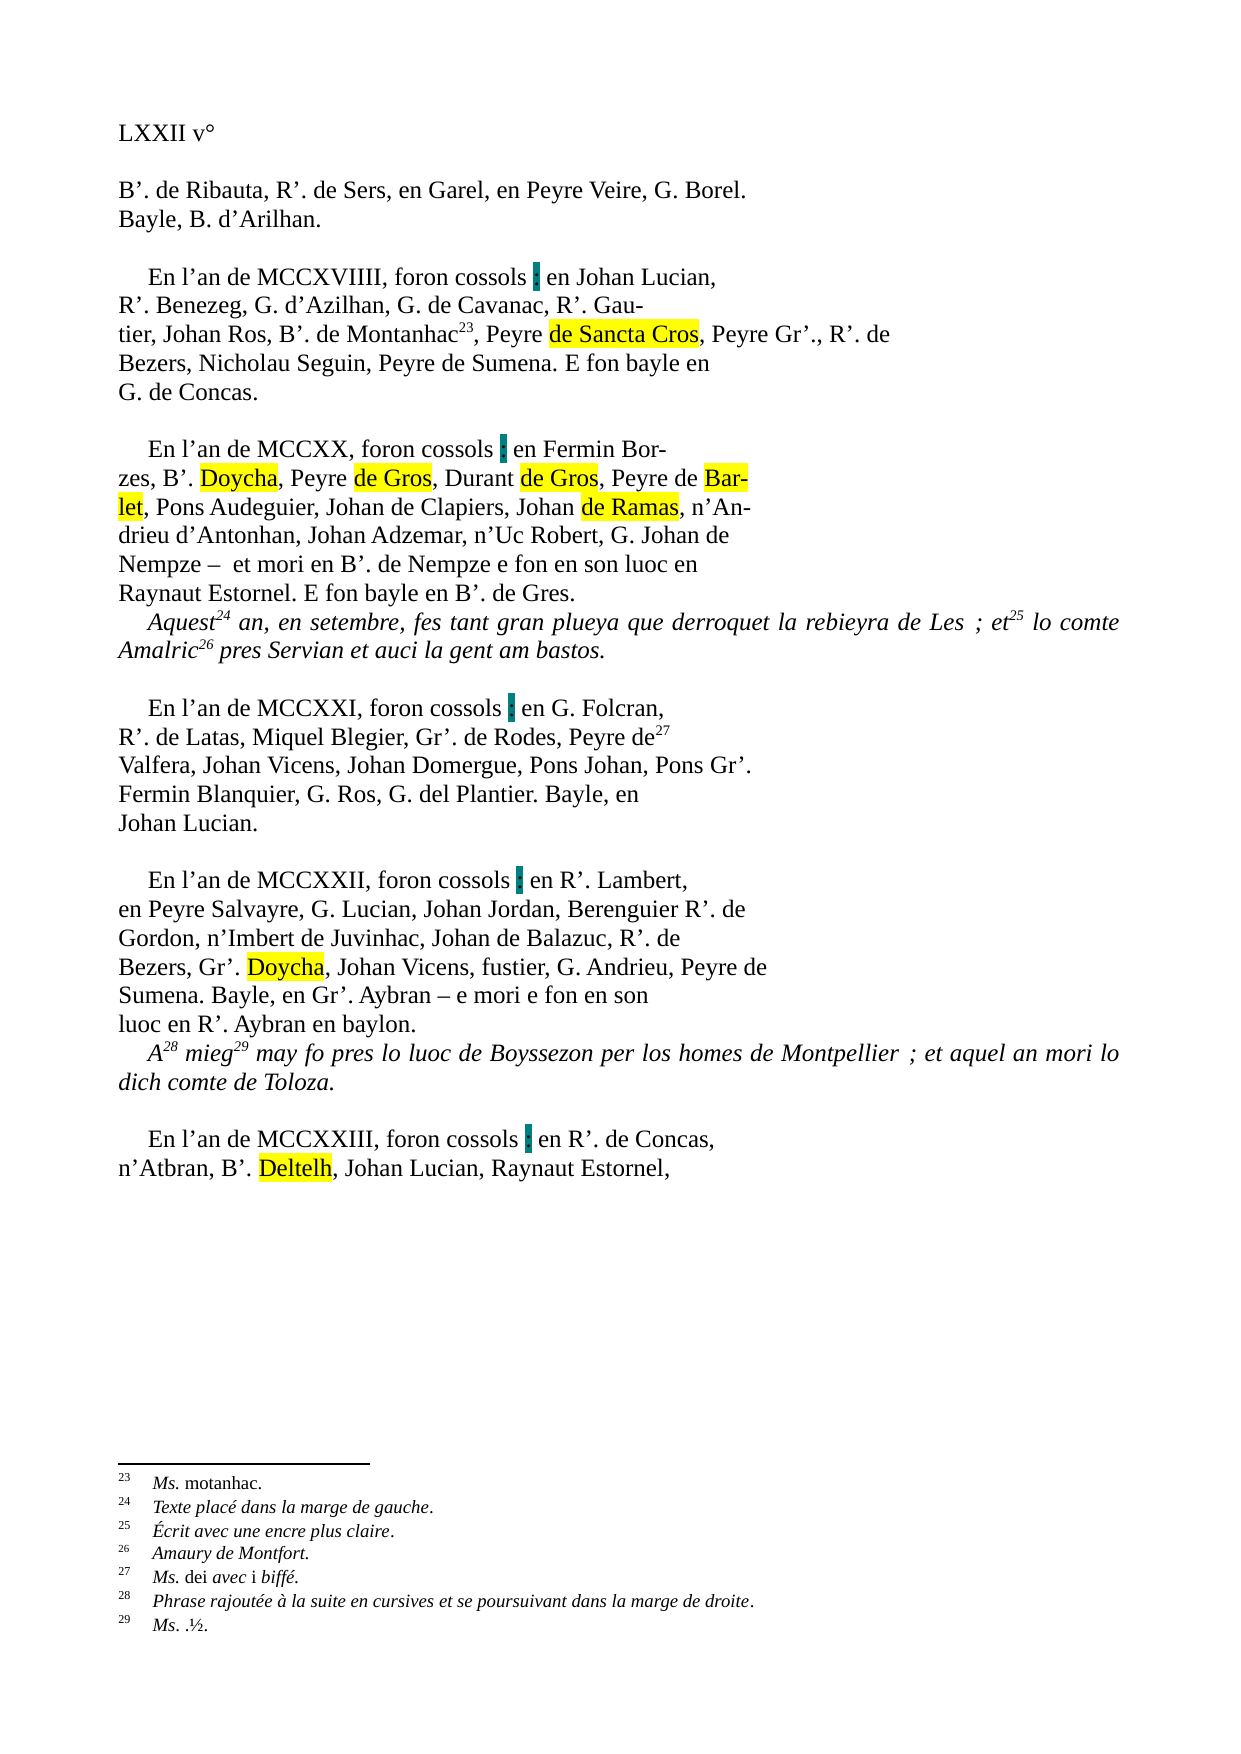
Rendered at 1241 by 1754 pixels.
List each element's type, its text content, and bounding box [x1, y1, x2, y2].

text Ms. dei avec i biffé. [118, 1564, 1122, 1588]
text En l’an de mccxx, foron cossols : en Fermin Bor- [118, 434, 1122, 463]
text Bezers, Nicholau Seguin, Peyre de Sumena. E fon bayle en [118, 348, 1122, 377]
text Phrase rajoutée à la suite en cursives et se poursuivant dans la marge de droite. [118, 1588, 1122, 1612]
text A mieg may fo pres lo luoc de Boyssezon per los homes de Montpellier ; et aquel an mori lo dich comte de Toloza. [118, 1038, 1122, 1096]
text B’. de Ribauta, R’. de Sers, en Garel, en Peyre Veire, G. Borel. [118, 176, 1122, 204]
text En l’an de mccxviiii, foron cossols : en Johan Lucian, [118, 262, 1122, 291]
text Raynaut Estornel. E fon bayle en B’. de Gres. [118, 578, 1122, 607]
text Bayle, B. d’Arilhan. [118, 204, 1122, 233]
text Amaury de Montfort. [118, 1542, 1122, 1564]
text Valfera, Johan Vicens, Johan Domergue, Pons Johan, Pons Gr’. [118, 751, 1122, 779]
text Ms. .½. [118, 1612, 1122, 1636]
text R’. Benezeg, G. d’Azilhan, G. de Cavanac, R’. Gau- [118, 291, 1122, 319]
text Sumena. Bayle, en Gr’. Aybran – e mori e fon en son [118, 981, 1122, 1009]
text Texte placé dans la marge de gauche. [118, 1494, 1122, 1518]
text drieu d’Antonhan, Johan Adzemar, n’Uc Robert, G. Johan de [118, 521, 1122, 549]
text tier, Johan Ros, B’. de Montanhac, Peyre de Sancta Cros, Peyre Gr’., R’. de [118, 319, 1122, 348]
text Fermin Blanquier, G. Ros, G. del Plantier. Bayle, en [118, 779, 1122, 808]
text En l’an de mccxxi, foron cossols : en G. Folcran, [118, 693, 1122, 722]
text zes, B’. Doycha, Peyre de Gros, Durant de Gros, Peyre de Bar- [118, 463, 1122, 492]
text Ms. motanhac. [118, 1470, 1122, 1494]
text Écrit avec une encre plus claire. [118, 1518, 1122, 1542]
text Gordon, n’Imbert de Juvinhac, Johan de Balazuc, R’. de [118, 923, 1122, 952]
text En l’an de mccxxii, foron cossols : en R’. Lambert, [118, 866, 1122, 894]
text Bezers, Gr’. Doycha, Johan Vicens, fustier, G. Andrieu, Peyre de [118, 952, 1122, 981]
text Nempze – et mori en B’. de Nempze e fon en son luoc en [118, 549, 1122, 578]
text En l’an de mccxxiii, foron cossols : en R’. de Concas, [118, 1124, 1122, 1153]
text lxxii v° [118, 118, 1122, 147]
text en Peyre Salvayre, G. Lucian, Johan Jordan, Berenguier R’. de [118, 894, 1122, 923]
text Johan Lucian. [118, 808, 1122, 837]
text n’Atbran, B’. Deltelh, Johan Lucian, Raynaut Estornel, [118, 1153, 1122, 1182]
text luoc en R’. Aybran en baylon. [118, 1009, 1122, 1038]
text let, Pons Audeguier, Johan de Clapiers, Johan de Ramas, n’An- [118, 492, 1122, 521]
text G. de Concas. [118, 377, 1122, 406]
text Aquest an, en setembre, fes tant gran plueya que derroquet la rebieyra de Les ; et lo comte Amalric pres Servian et auci la gent am bastos. [118, 607, 1122, 664]
text R’. de Latas, Miquel Blegier, Gr’. de Rodes, Peyre de [118, 722, 1122, 751]
